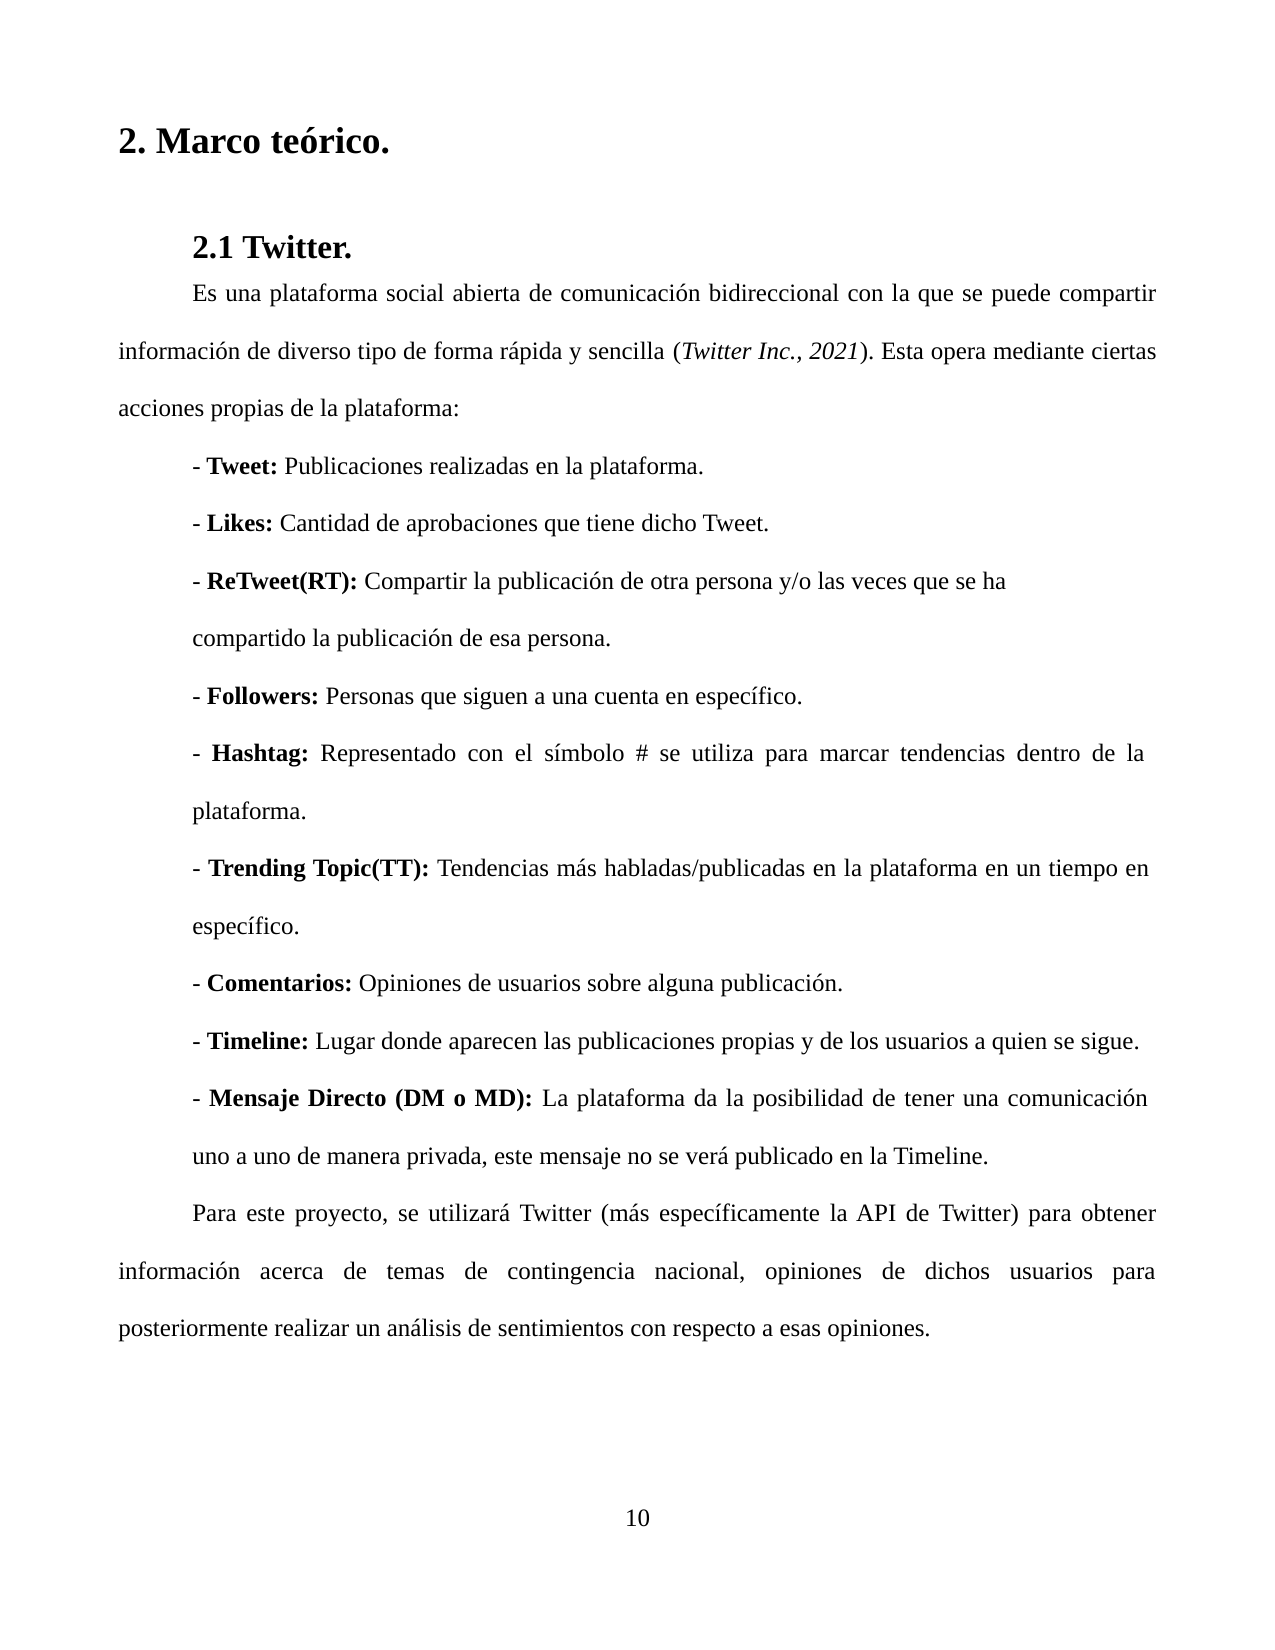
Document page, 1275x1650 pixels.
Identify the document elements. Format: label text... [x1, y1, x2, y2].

subtitle 2.1 Twitter. [118, 228, 1157, 266]
text - Trending Topic(TT): Tendencias más habladas/publicadas en la plataforma en un tiempo en específico. [118, 853, 1157, 940]
text - Followers: Personas que siguen a una cuenta en específico. [118, 681, 1157, 710]
text Es una plataforma social abierta de comunicación bidireccional con la que se puede compartir información de diverso tipo de forma rápida y sencilla (Twitter Inc., 2021). Esta opera mediante ciertas acciones propias de la plataforma: [118, 278, 1157, 422]
text - ReTweet(RT): Compartir la publicación de otra persona y/o las veces que se ha compartido la publicación de esa persona. [118, 566, 1157, 652]
text - Comentarios: Opiniones de usuarios sobre alguna publicación. [118, 968, 1157, 997]
text - Hashtag: Representado con el símbolo # se utiliza para marcar tendencias dentro de la plataforma. [118, 738, 1157, 825]
subtitle 2. Marco teórico. [118, 118, 1157, 161]
text - Mensaje Directo (DM o MD): La plataforma da la posibilidad de tener una comunicación uno a uno de manera privada, este mensaje no se verá publicado en la Timeline. [118, 1083, 1157, 1170]
text Para este proyecto, se utilizará Twitter (más específicamente la API de Twitter) para obtener información acerca de temas de contingencia nacional, opiniones de dichos usuarios para posteriormente realizar un análisis de sentimientos con respecto a esas opiniones. [118, 1198, 1157, 1342]
text - Timeline: Lugar donde aparecen las publicaciones propias y de los usuarios a quien se sigue. [118, 1026, 1157, 1055]
text - Likes: Cantidad de aprobaciones que tiene dicho Tweet. [118, 508, 1157, 537]
text - Tweet: Publicaciones realizadas en la plataforma. [118, 451, 1157, 480]
